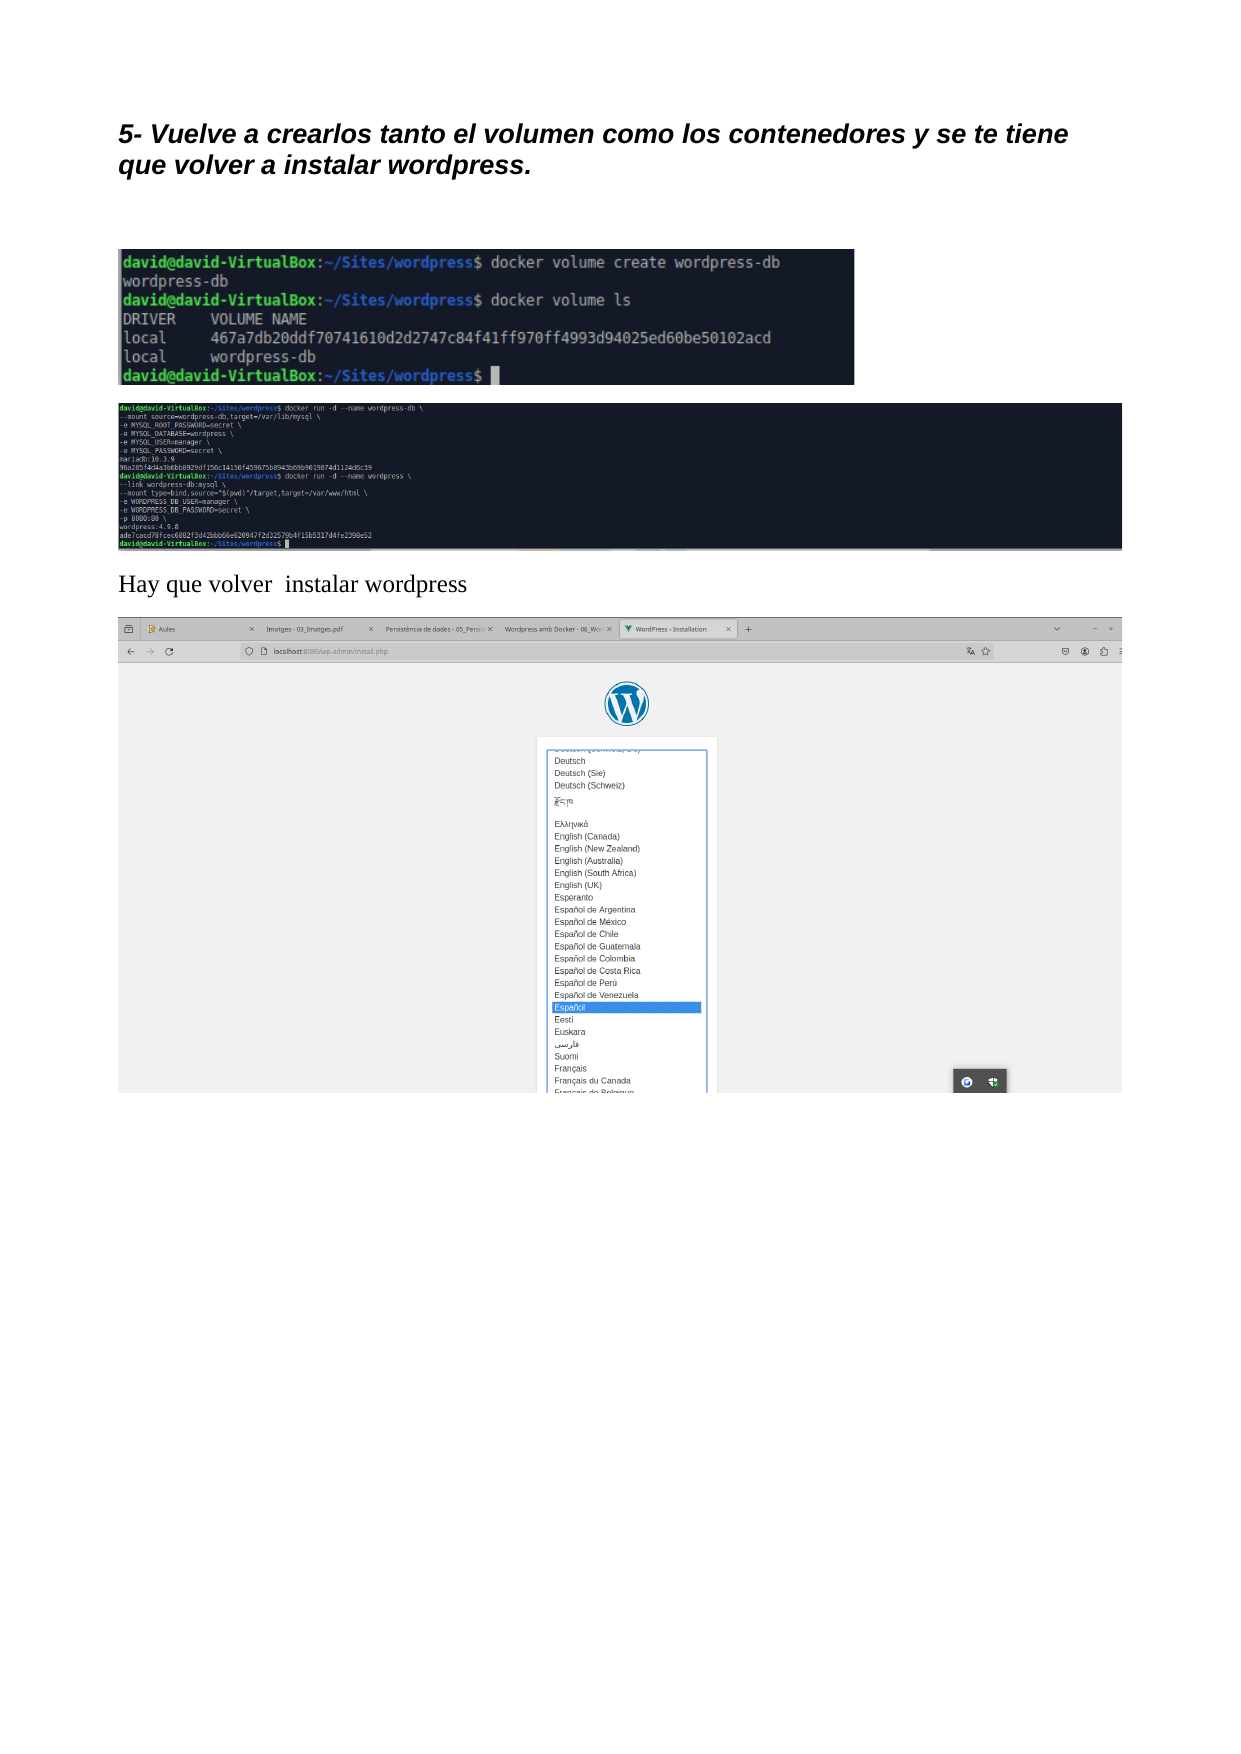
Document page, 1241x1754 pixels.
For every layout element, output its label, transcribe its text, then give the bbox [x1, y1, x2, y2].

picture [118, 403, 1123, 551]
picture [118, 617, 1123, 1093]
subtitle 5- Vuelve a crearlos tanto el volumen como los contenedores y se te tiene que volver a instalar wordpress. [118, 118, 1122, 181]
text Hay que volver instalar wordpress [118, 569, 1122, 598]
picture [118, 249, 855, 385]
